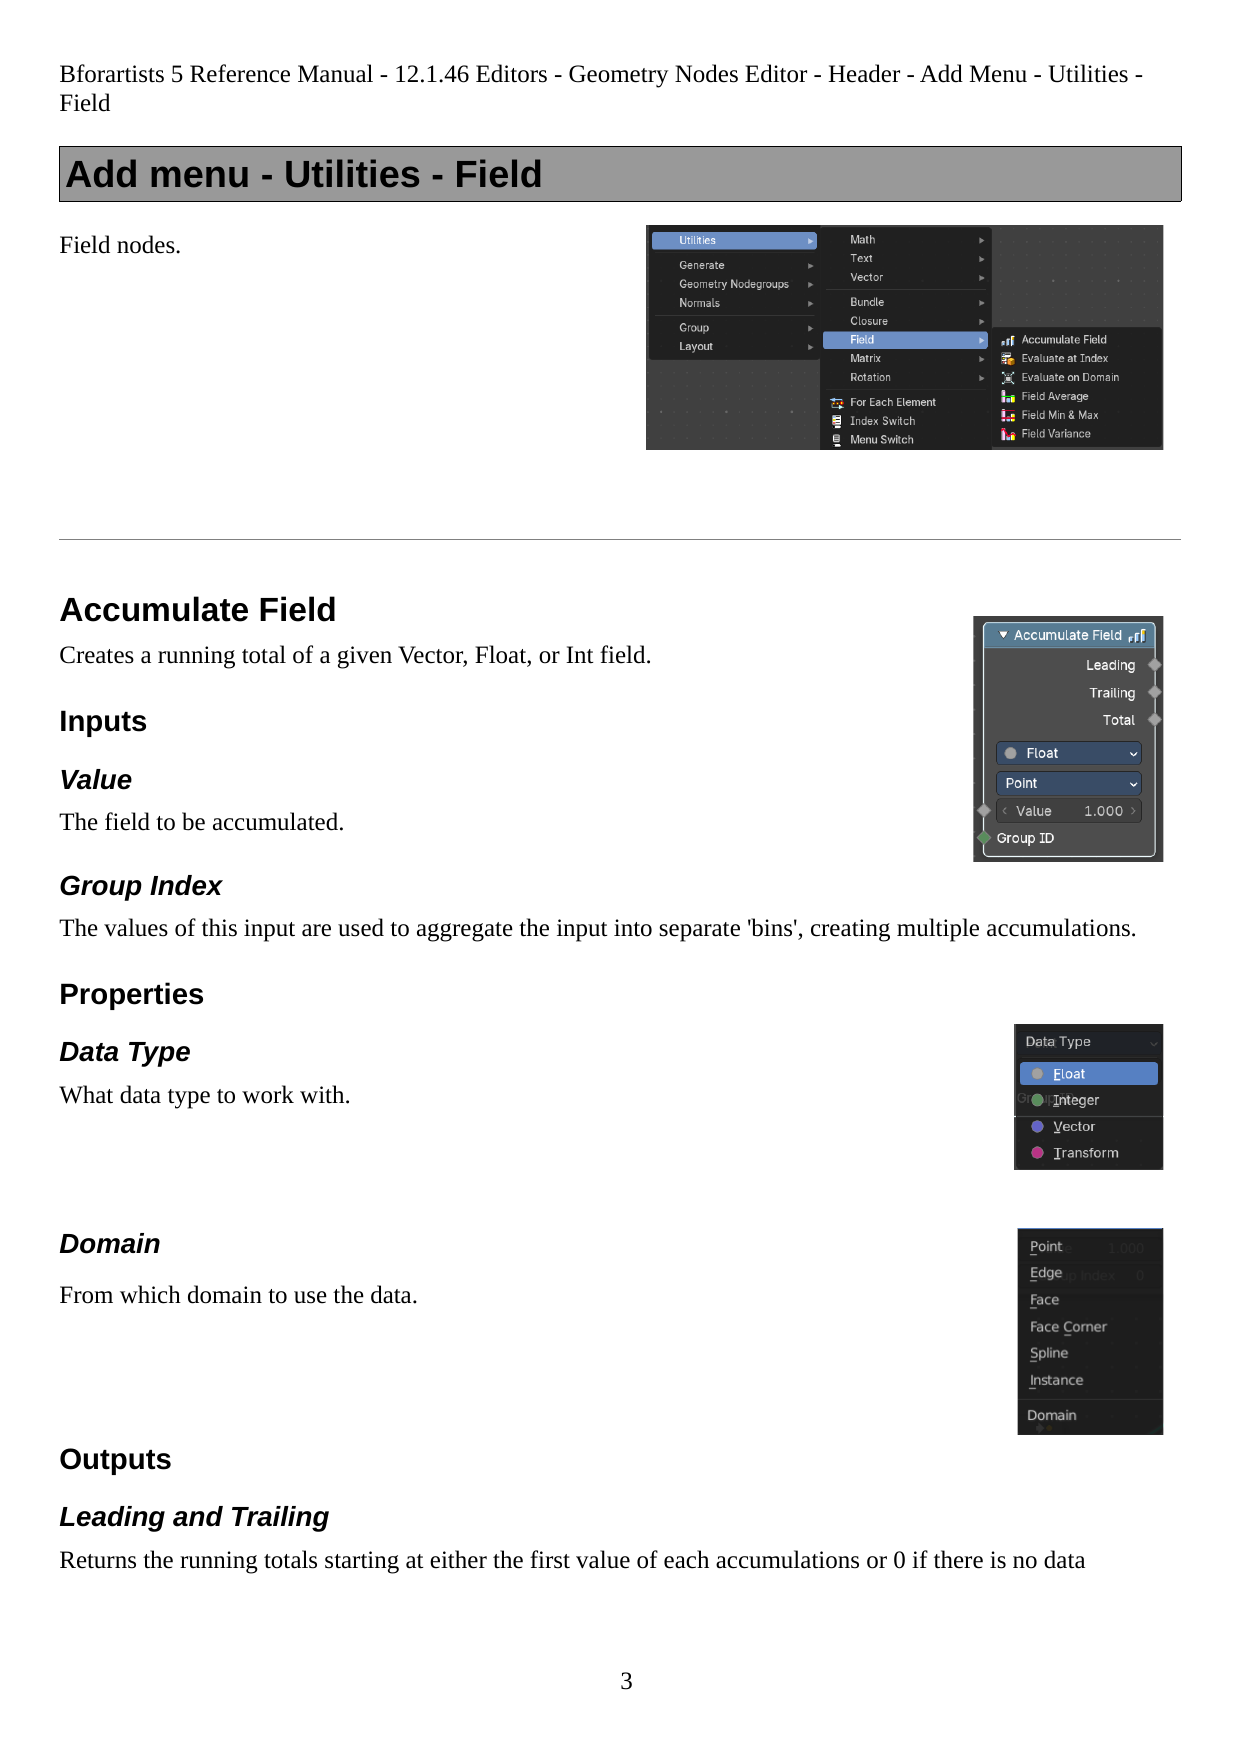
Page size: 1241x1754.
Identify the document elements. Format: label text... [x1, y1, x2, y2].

text From which domain to use the data. [59, 1280, 1017, 1309]
subtitle Leading and Trailing [59, 1501, 1181, 1532]
text Creates a running total of a given Vector, Float, or Int field. [59, 641, 973, 669]
text Domain [59, 1227, 1181, 1259]
text Returns the running totals starting at either the first value of each accumulations or 0 if there is no data [59, 1545, 1181, 1574]
subtitle Properties [59, 977, 1181, 1011]
subtitle [1164, 763, 1181, 795]
text What data type to work with. [59, 1080, 1014, 1109]
table_header Add menu - Utilities - Field [60, 147, 1181, 201]
picture [973, 616, 1164, 862]
text [1164, 230, 1181, 259]
picture [1014, 1024, 1164, 1170]
subtitle [1164, 1036, 1181, 1068]
subtitle Outputs [59, 1442, 1181, 1476]
subtitle [1164, 704, 1181, 738]
subtitle Inputs [59, 704, 973, 738]
text The values of this input are used to aggregate the input into separate 'bins', creating multiple accumulations. [59, 913, 1181, 942]
text Field nodes. [59, 230, 646, 259]
text The field to be accumulated. [59, 807, 973, 836]
subtitle Data Type [59, 1036, 1014, 1068]
subtitle Accumulate Field [59, 589, 1181, 628]
picture [646, 225, 1164, 450]
subtitle Group Index [59, 869, 1181, 901]
picture [1017, 1228, 1164, 1435]
subtitle Value [59, 763, 973, 795]
